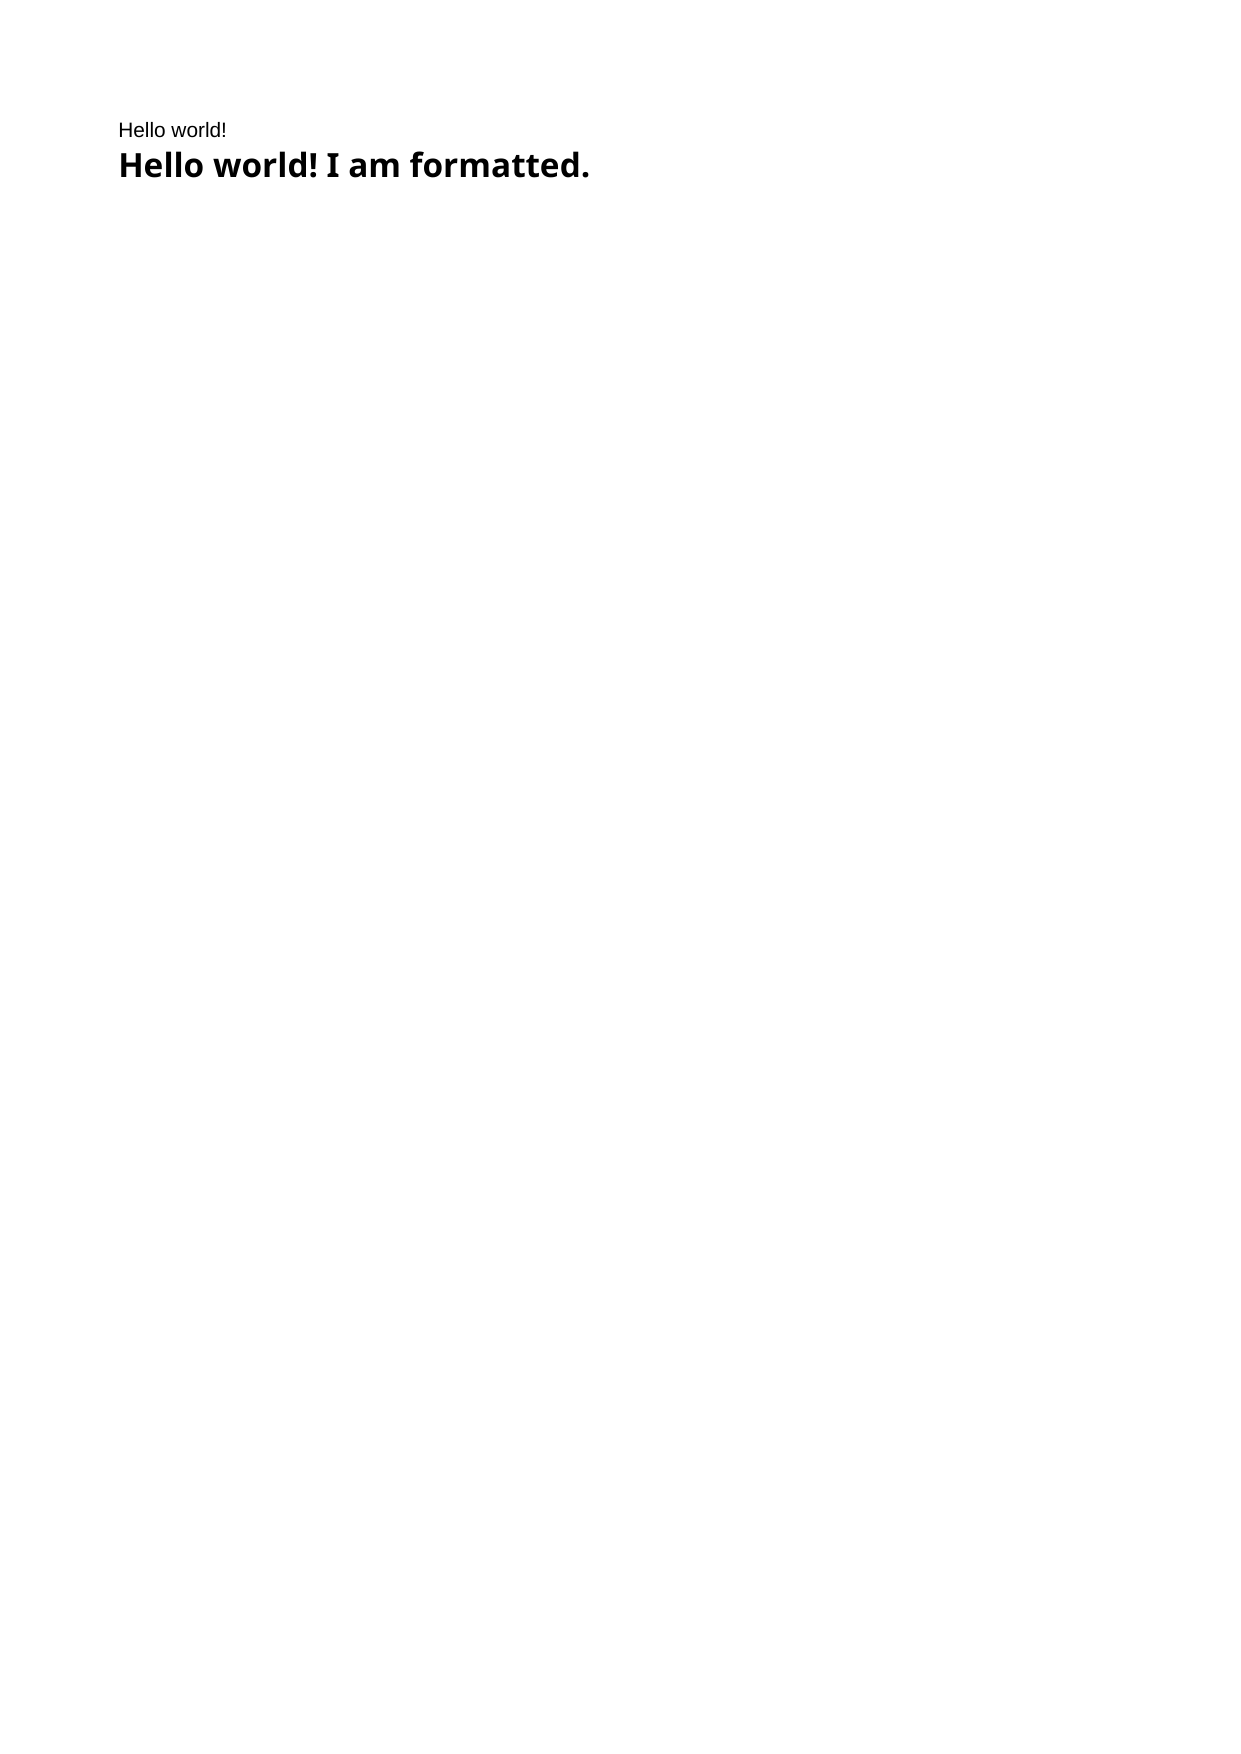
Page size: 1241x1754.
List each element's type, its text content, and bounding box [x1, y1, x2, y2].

text Hello world! [118, 118, 1122, 142]
text Hello world! I am formatted. [118, 142, 1122, 187]
